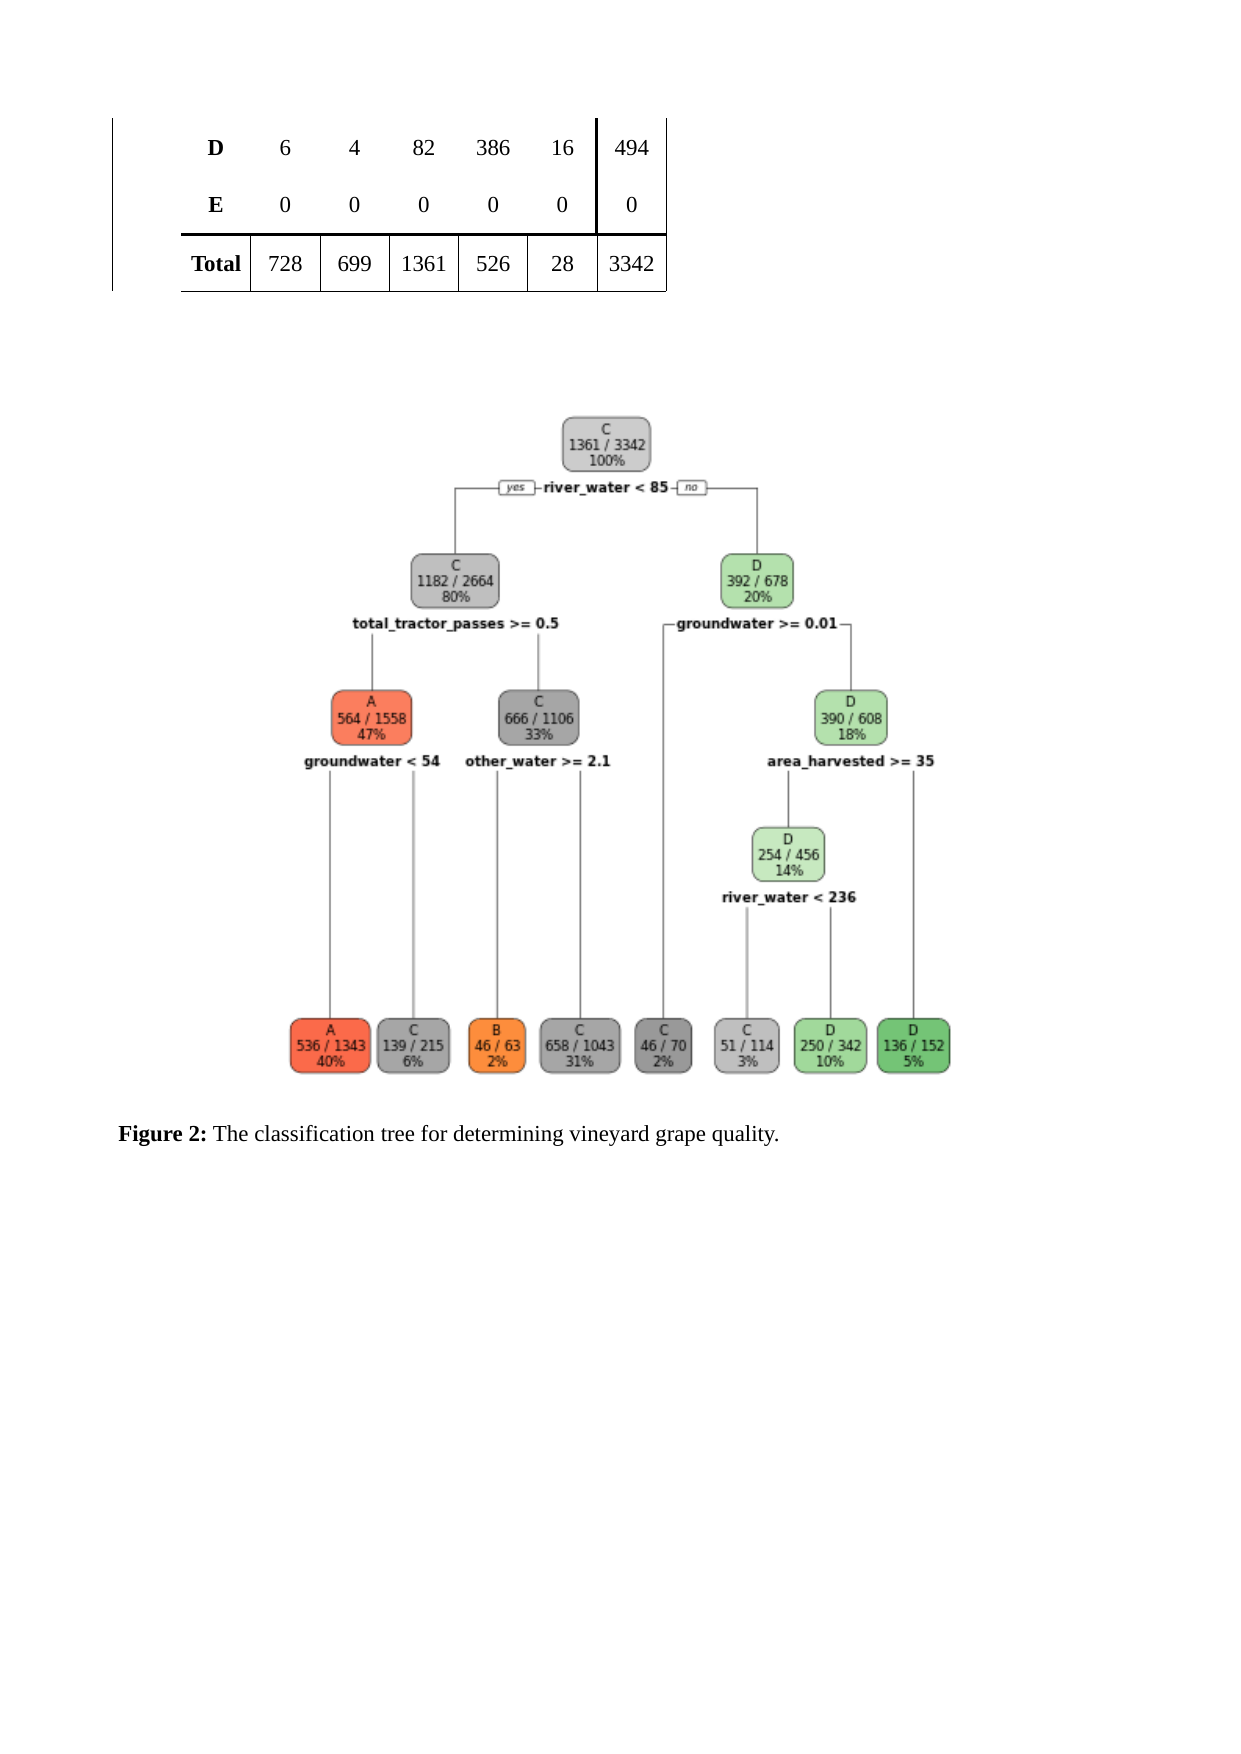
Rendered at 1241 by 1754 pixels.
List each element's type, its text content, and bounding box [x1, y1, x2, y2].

table_cell 0 [320, 176, 389, 233]
table_cell 1361 [390, 236, 458, 291]
table_cell E [181, 176, 250, 233]
table_cell D [181, 118, 250, 176]
table_cell 699 [321, 236, 389, 291]
table_cell 0 [528, 176, 595, 233]
table_cell 0 [250, 176, 320, 233]
table_cell 494 [598, 118, 666, 176]
table_cell 6 [250, 118, 320, 176]
table_cell 82 [389, 118, 458, 176]
table_cell 0 [458, 176, 527, 233]
table_cell 16 [528, 118, 595, 176]
table_cell 728 [251, 236, 320, 291]
table_cell 3342 [598, 236, 666, 291]
table_cell 0 [389, 176, 458, 233]
table_cell Total [181, 236, 250, 291]
table_cell 386 [458, 118, 527, 176]
list Figure 2: The classification tree for determining vineyard grape quality. [118, 370, 1122, 1146]
picture [245, 369, 995, 1120]
table_cell 28 [528, 236, 597, 291]
table_cell 0 [598, 176, 666, 233]
table_cell 4 [320, 118, 389, 176]
table_cell 526 [459, 236, 527, 291]
